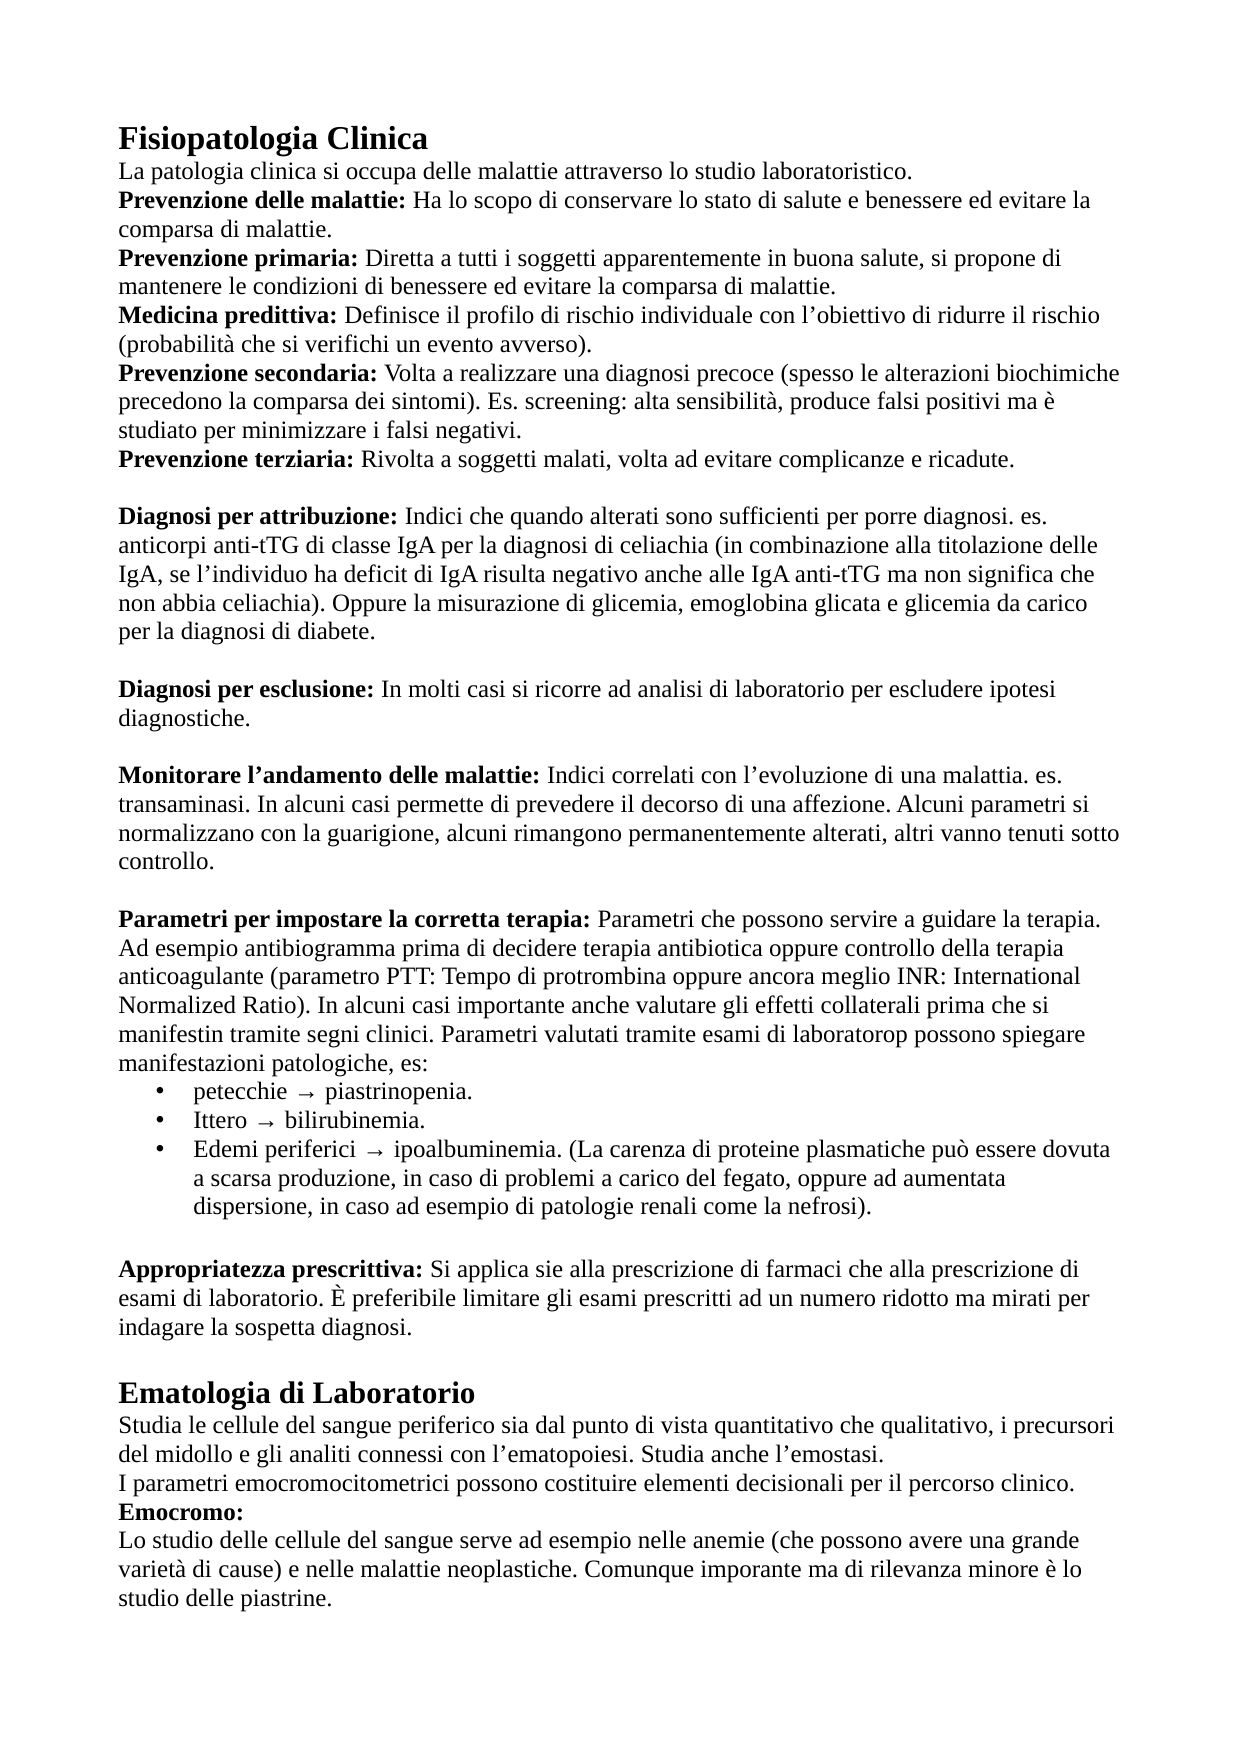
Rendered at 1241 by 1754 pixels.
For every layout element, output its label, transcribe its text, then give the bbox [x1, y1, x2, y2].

list Edemi periferici → ipoalbuminemia. (La carenza di proteine plasmatiche può essere dovuta a scarsa produzione, in caso di problemi a carico del fegato, oppure ad aumentata dispersione, in caso ad esempio di patologie renali come la nefrosi). [156, 1134, 1122, 1220]
text Prevenzione secondaria: Volta a realizzare una diagnosi precoce (spesso le alterazioni biochimiche precedono la comparsa dei sintomi). Es. screening: alta sensibilità, produce falsi positivi ma è studiato per minimizzare i falsi negativi. [118, 358, 1122, 444]
text La patologia clinica si occupa delle malattie attraverso lo studio laboratoristico. [118, 156, 1122, 185]
text Diagnosi per attribuzione: Indici che quando alterati sono sufficienti per porre diagnosi. es. anticorpi anti-tTG di classe IgA per la diagnosi di celiachia (in combinazione alla titolazione delle IgA, se l’individuo ha deficit di IgA risulta negativo anche alle IgA anti-tTG ma non significa che non abbia celiachia). Oppure la misurazione di glicemia, emoglobina glicata e glicemia da carico per la diagnosi di diabete. [118, 501, 1122, 645]
text Parametri per impostare la corretta terapia: Parametri che possono servire a guidare la terapia. Ad esempio antibiogramma prima di decidere terapia antibiotica oppure controllo della terapia anticoagulante (parametro PTT: Tempo di protrombina oppure ancora meglio INR: International Normalized Ratio). In alcuni casi importante anche valutare gli effetti collaterali prima che si manifestin tramite segni clinici. Parametri valutati tramite esami di laboratorop possono spiegare manifestazioni patologiche, es: [118, 904, 1122, 1076]
text Fisiopatologia Clinica [118, 118, 1122, 156]
text Appropriatezza prescrittiva: Si applica sie alla prescrizione di farmaci che alla prescrizione di esami di laboratorio. È preferibile limitare gli esami prescritti ad un numero ridotto ma mirati per indagare la sospetta diagnosi. [118, 1254, 1122, 1341]
text Studia le cellule del sangue periferico sia dal punto di vista quantitativo che qualitativo, i precursori del midollo e gli analiti connessi con l’ematopoiesi. Studia anche l’emostasi. [118, 1411, 1122, 1468]
text Medicina predittiva: Definisce il profilo di rischio individuale con l’obiettivo di ridurre il rischio (probabilità che si verifichi un evento avverso). [118, 300, 1122, 358]
text Ematologia di Laboratorio [118, 1374, 1122, 1411]
text Lo studio delle cellule del sangue serve ad esempio nelle anemie (che possono avere una grande varietà di cause) e nelle malattie neoplastiche. Comunque imporante ma di rilevanza minore è lo studio delle piastrine. [118, 1526, 1122, 1612]
list petecchie → piastrinopenia. [156, 1076, 1122, 1105]
text Diagnosi per esclusione: In molti casi si ricorre ad analisi di laboratorio per escludere ipotesi diagnostiche. [118, 674, 1122, 731]
text I parametri emocromocitometrici possono costituire elementi decisionali per il percorso clinico. [118, 1468, 1122, 1497]
text Prevenzione delle malattie: Ha lo scopo di conservare lo stato di salute e benessere ed evitare la comparsa di malattie. [118, 185, 1122, 243]
list Ittero → bilirubinemia. [156, 1105, 1122, 1134]
text Prevenzione primaria: Diretta a tutti i soggetti apparentemente in buona salute, si propone di mantenere le condizioni di benessere ed evitare la comparsa di malattie. [118, 243, 1122, 300]
text Emocromo: [118, 1497, 1122, 1526]
text Monitorare l’andamento delle malattie: Indici correlati con l’evoluzione di una malattia. es. transaminasi. In alcuni casi permette di prevedere il decorso di una affezione. Alcuni parametri si normalizzano con la guarigione, alcuni rimangono permanentemente alterati, altri vanno tenuti sotto controllo. [118, 760, 1122, 875]
text Prevenzione terziaria: Rivolta a soggetti malati, volta ad evitare complicanze e ricadute. [118, 444, 1122, 473]
